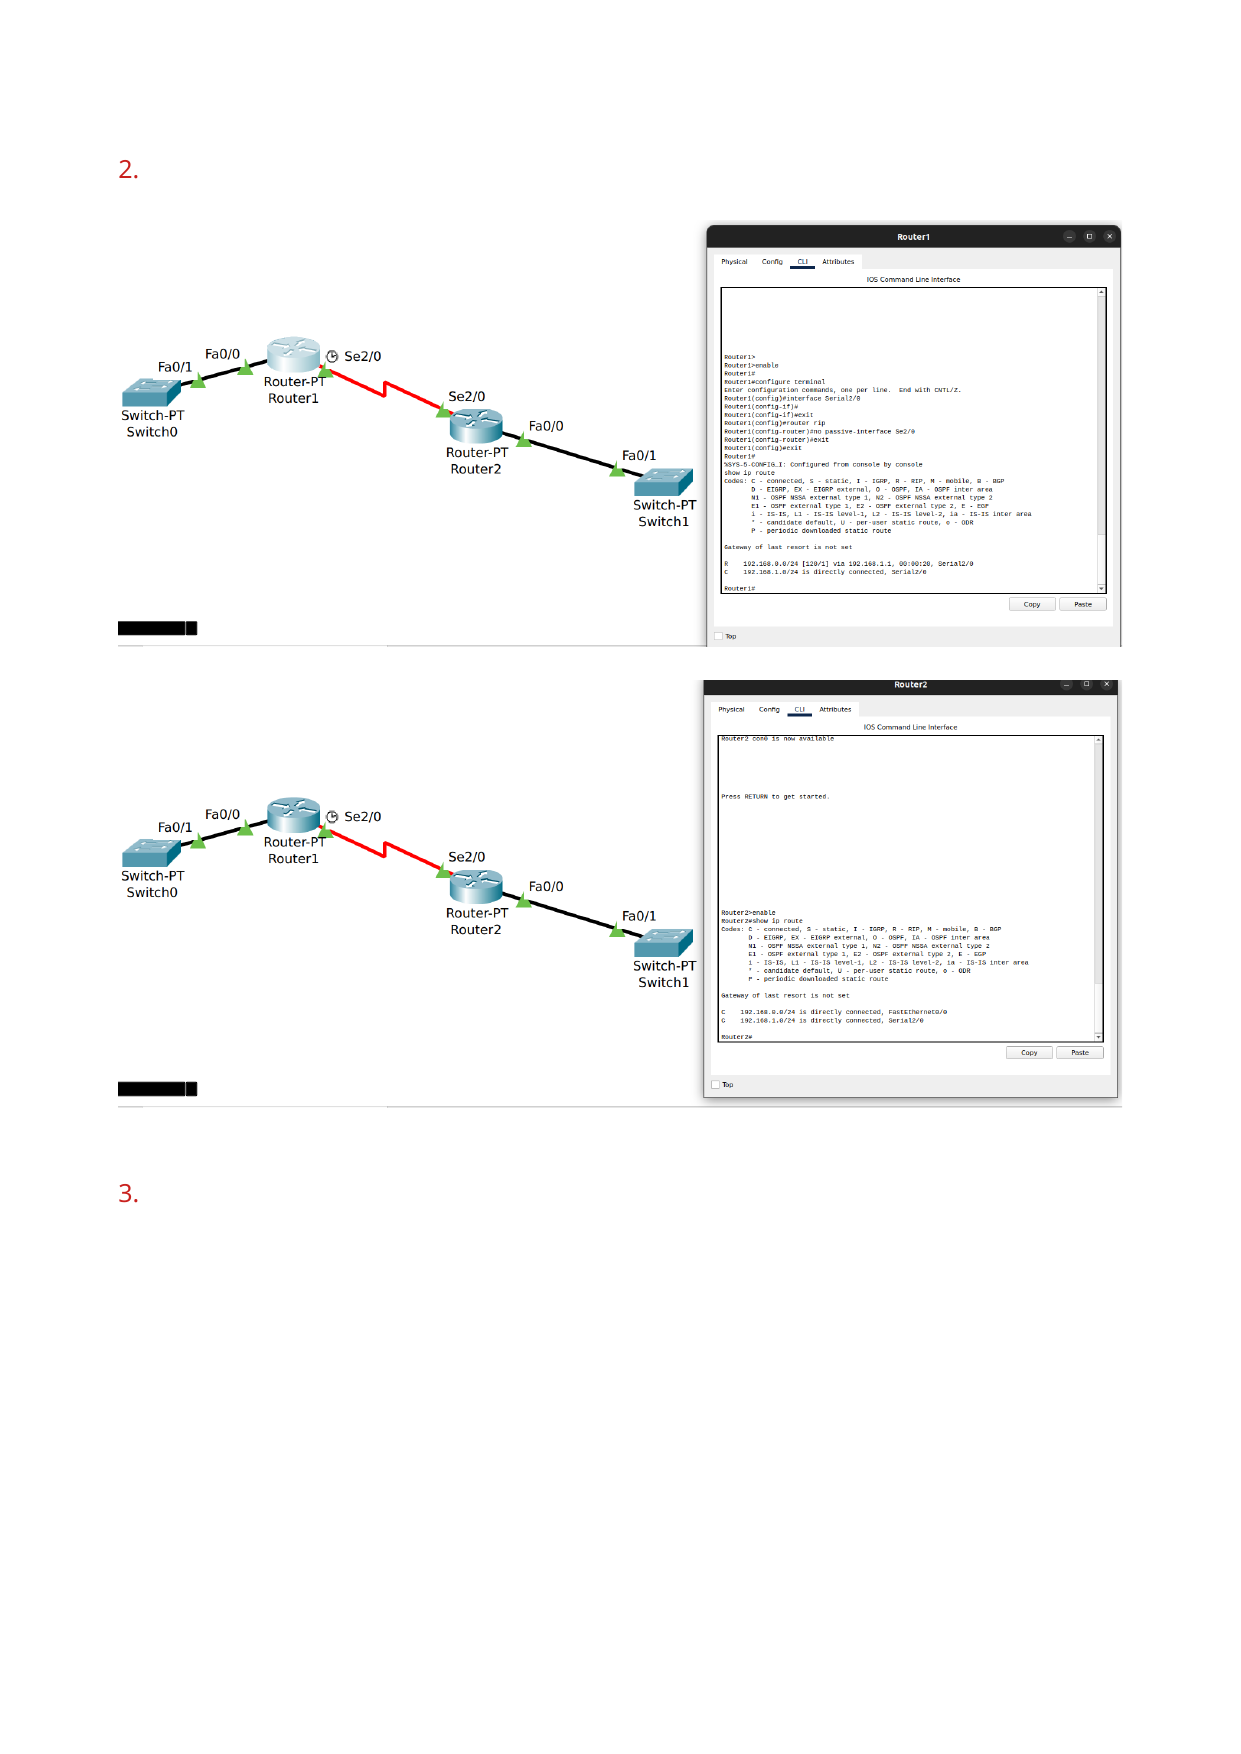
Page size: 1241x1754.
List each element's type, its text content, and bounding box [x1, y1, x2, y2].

text 3. [118, 1175, 1122, 1209]
picture [118, 220, 1123, 647]
text 2. [118, 152, 1122, 186]
picture [118, 680, 1123, 1108]
